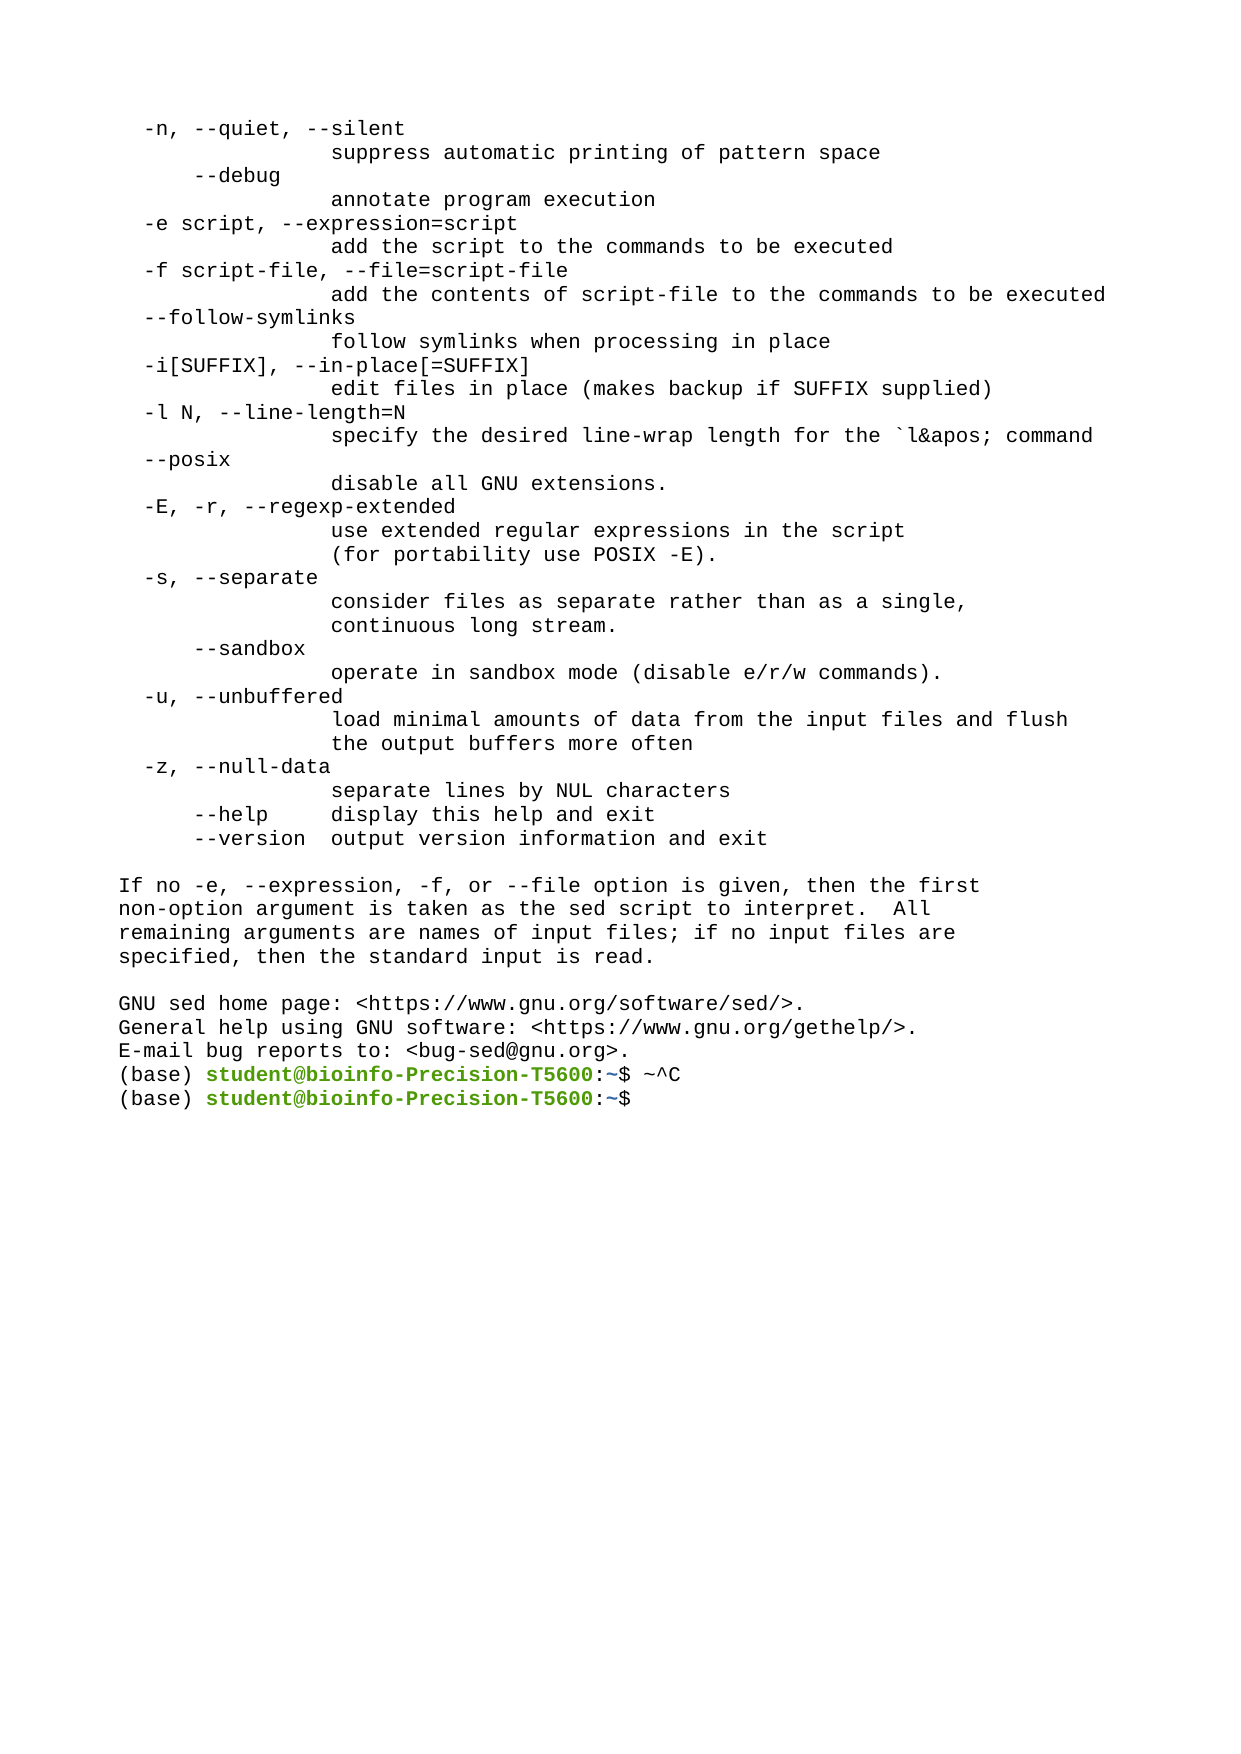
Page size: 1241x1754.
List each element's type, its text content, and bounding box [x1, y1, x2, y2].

text GNU sed home page: <https://www.gnu.org/software/sed/>. [118, 993, 1122, 1017]
text --sandbox [118, 638, 1122, 662]
text specify the desired line-wrap length for the `l&apos; command [118, 426, 1122, 449]
text separate lines by NUL characters [118, 780, 1122, 804]
text (base) student@bioinfo-Precision-T5600:~$ ~^C [118, 1064, 1122, 1088]
text If no -e, --expression, -f, or --file option is given, then the first [118, 875, 1122, 898]
text -u, --unbuffered [118, 686, 1122, 709]
text -i[SUFFIX], --in-place[=SUFFIX] [118, 354, 1122, 378]
text suppress automatic printing of pattern space [118, 142, 1122, 165]
text -f script-file, --file=script-file [118, 260, 1122, 284]
text specified, then the standard input is read. [118, 946, 1122, 969]
text load minimal amounts of data from the input files and flush [118, 709, 1122, 733]
text follow symlinks when processing in place [118, 331, 1122, 354]
text the output buffers more often [118, 733, 1122, 757]
text edit files in place (makes backup if SUFFIX supplied) [118, 378, 1122, 402]
text -z, --null-data [118, 757, 1122, 780]
text --follow-symlinks [118, 307, 1122, 331]
text add the script to the commands to be executed [118, 236, 1122, 260]
text use extended regular expressions in the script [118, 520, 1122, 544]
text remaining arguments are names of input files; if no input files are [118, 922, 1122, 946]
text --version output version information and exit [118, 827, 1122, 851]
text -s, --separate [118, 567, 1122, 591]
text --help display this help and exit [118, 804, 1122, 827]
text operate in sandbox mode (disable e/r/w commands). [118, 662, 1122, 686]
text continuous long stream. [118, 615, 1122, 638]
text (base) student@bioinfo-Precision-T5600:~$ [118, 1088, 1122, 1111]
text -n, --quiet, --silent [118, 118, 1122, 142]
text E-mail bug reports to: <bug-sed@gnu.org>. [118, 1040, 1122, 1064]
text --posix [118, 449, 1122, 473]
text --debug [118, 165, 1122, 189]
text non-option argument is taken as the sed script to interpret. All [118, 898, 1122, 922]
text -l N, --line-length=N [118, 402, 1122, 426]
text annotate program execution [118, 189, 1122, 213]
text (for portability use POSIX -E). [118, 544, 1122, 567]
text General help using GNU software: <https://www.gnu.org/gethelp/>. [118, 1017, 1122, 1040]
text -e script, --expression=script [118, 213, 1122, 236]
text add the contents of script-file to the commands to be executed [118, 284, 1122, 307]
text consider files as separate rather than as a single, [118, 591, 1122, 615]
text -E, -r, --regexp-extended [118, 496, 1122, 520]
text disable all GNU extensions. [118, 473, 1122, 496]
